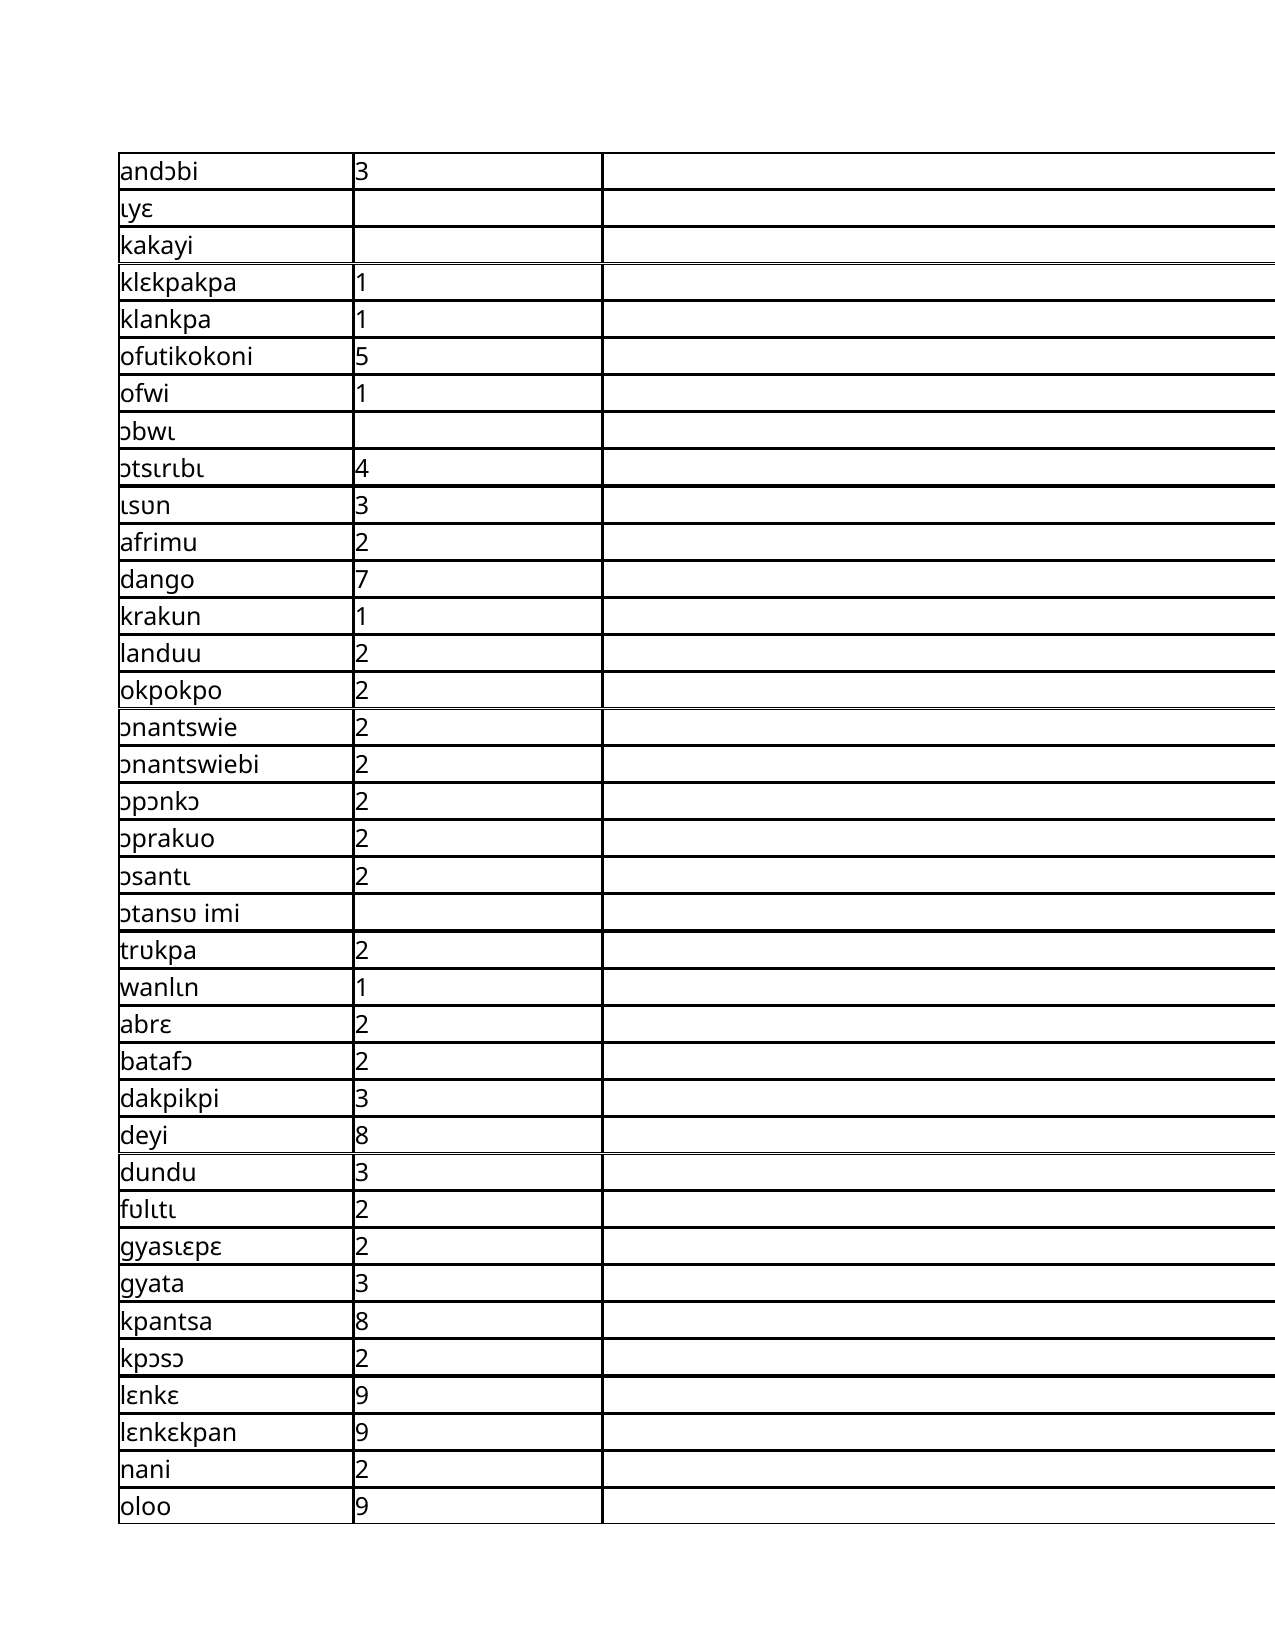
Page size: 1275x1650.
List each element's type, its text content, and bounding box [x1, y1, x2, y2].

table_cell 2 [355, 525, 601, 559]
table_cell 9 [355, 1415, 601, 1449]
table_cell 5 [355, 339, 601, 373]
table_cell 3 [355, 1155, 601, 1189]
table_cell ɔnantswiebi [120, 747, 352, 781]
table_cell [604, 265, 1275, 299]
table_cell krakun [120, 599, 352, 633]
table_cell 1 [355, 302, 601, 336]
table_header 3 [355, 154, 601, 188]
table_cell [604, 1118, 1275, 1152]
table_cell klɛkpakpa [120, 265, 352, 299]
table_cell lɛnkɛ [120, 1378, 352, 1412]
table_cell 2 [355, 747, 601, 781]
table_cell oloo [120, 1489, 352, 1523]
table_cell abrɛ [120, 1007, 352, 1041]
table_cell 2 [355, 1192, 601, 1226]
table_cell 1 [355, 376, 601, 410]
table_cell 7 [355, 562, 601, 596]
table_cell [604, 525, 1275, 559]
table_cell ɔprakuo [120, 821, 352, 855]
table_header andɔbi [120, 154, 352, 188]
table_cell 3 [355, 1081, 601, 1115]
table_cell wanlɩn [120, 970, 352, 1004]
table_cell [604, 376, 1275, 410]
table_cell [604, 821, 1275, 855]
table_cell [604, 970, 1275, 1004]
table_cell 9 [355, 1378, 601, 1412]
table_cell 2 [355, 710, 601, 744]
table_cell 1 [355, 970, 601, 1004]
table_cell [604, 1155, 1275, 1189]
table_header [604, 154, 1275, 188]
table_cell 2 [355, 1007, 601, 1041]
table_cell 8 [355, 1303, 601, 1337]
table_cell kpantsa [120, 1303, 352, 1337]
table_cell 2 [355, 933, 601, 967]
table_cell [355, 191, 601, 225]
table_cell [604, 1303, 1275, 1337]
table_cell kpɔsɔ [120, 1340, 352, 1374]
table_cell afrimu [120, 525, 352, 559]
table_cell [604, 450, 1275, 484]
table_cell lɛnkɛkpan [120, 1415, 352, 1449]
table_cell [604, 302, 1275, 336]
table_cell dango [120, 562, 352, 596]
table_cell 2 [355, 1229, 601, 1263]
table_cell 8 [355, 1118, 601, 1152]
table_cell 4 [355, 450, 601, 484]
table_cell [604, 599, 1275, 633]
table_cell 2 [355, 1044, 601, 1078]
table_cell trʋkpa [120, 933, 352, 967]
table_cell [604, 1378, 1275, 1412]
table_cell [604, 228, 1275, 262]
table_cell [604, 562, 1275, 596]
table_cell [604, 488, 1275, 522]
table_cell 1 [355, 265, 601, 299]
table_cell nani [120, 1452, 352, 1486]
table_cell gyasɩɛpɛ [120, 1229, 352, 1263]
table_cell 9 [355, 1489, 601, 1523]
table_cell [604, 339, 1275, 373]
table_cell ɔtsɩrɩbɩ [120, 450, 352, 484]
table_cell [355, 895, 601, 929]
table_cell [604, 747, 1275, 781]
table_cell [604, 413, 1275, 447]
table_cell [604, 1007, 1275, 1041]
table_cell [604, 895, 1275, 929]
table_cell fʋlɩtɩ [120, 1192, 352, 1226]
table_cell dakpikpi [120, 1081, 352, 1115]
table_cell 2 [355, 636, 601, 670]
table_cell 2 [355, 821, 601, 855]
table_cell dundu [120, 1155, 352, 1189]
table_cell [604, 933, 1275, 967]
table_cell ɔnantswie [120, 710, 352, 744]
table_cell ɔpɔnkɔ [120, 784, 352, 818]
table_cell [604, 1489, 1275, 1523]
table_cell ɩyɛ [120, 191, 352, 225]
table_cell [604, 1452, 1275, 1486]
table_cell [355, 228, 601, 262]
table_cell ɔsantɩ [120, 858, 352, 892]
table_cell [604, 636, 1275, 670]
table_cell [355, 413, 601, 447]
table_cell [604, 784, 1275, 818]
table_cell [604, 1229, 1275, 1263]
table_cell kakayi [120, 228, 352, 262]
table_cell deyi [120, 1118, 352, 1152]
table_cell batafɔ [120, 1044, 352, 1078]
table_cell ɔbwɩ [120, 413, 352, 447]
table_cell 3 [355, 1266, 601, 1300]
table_cell ɔtansʋ imi [120, 895, 352, 929]
table_cell 3 [355, 488, 601, 522]
table_cell klankpa [120, 302, 352, 336]
table_cell [604, 1266, 1275, 1300]
table_cell landuu [120, 636, 352, 670]
table_cell [604, 191, 1275, 225]
table_cell [604, 1192, 1275, 1226]
table_cell [604, 1081, 1275, 1115]
table_cell [604, 1415, 1275, 1449]
table_cell gyata [120, 1266, 352, 1300]
table_cell 2 [355, 858, 601, 892]
table_cell [604, 673, 1275, 707]
table_cell 2 [355, 784, 601, 818]
table_cell [604, 710, 1275, 744]
table_cell 2 [355, 673, 601, 707]
table_cell [604, 1044, 1275, 1078]
table_cell okpokpo [120, 673, 352, 707]
table_cell [604, 1340, 1275, 1374]
table_cell ofwi [120, 376, 352, 410]
table_cell [604, 858, 1275, 892]
table_cell 2 [355, 1340, 601, 1374]
table_cell ofutikokoni [120, 339, 352, 373]
table_cell 1 [355, 599, 601, 633]
table_cell 2 [355, 1452, 601, 1486]
table_cell ɩsʋn [120, 488, 352, 522]
